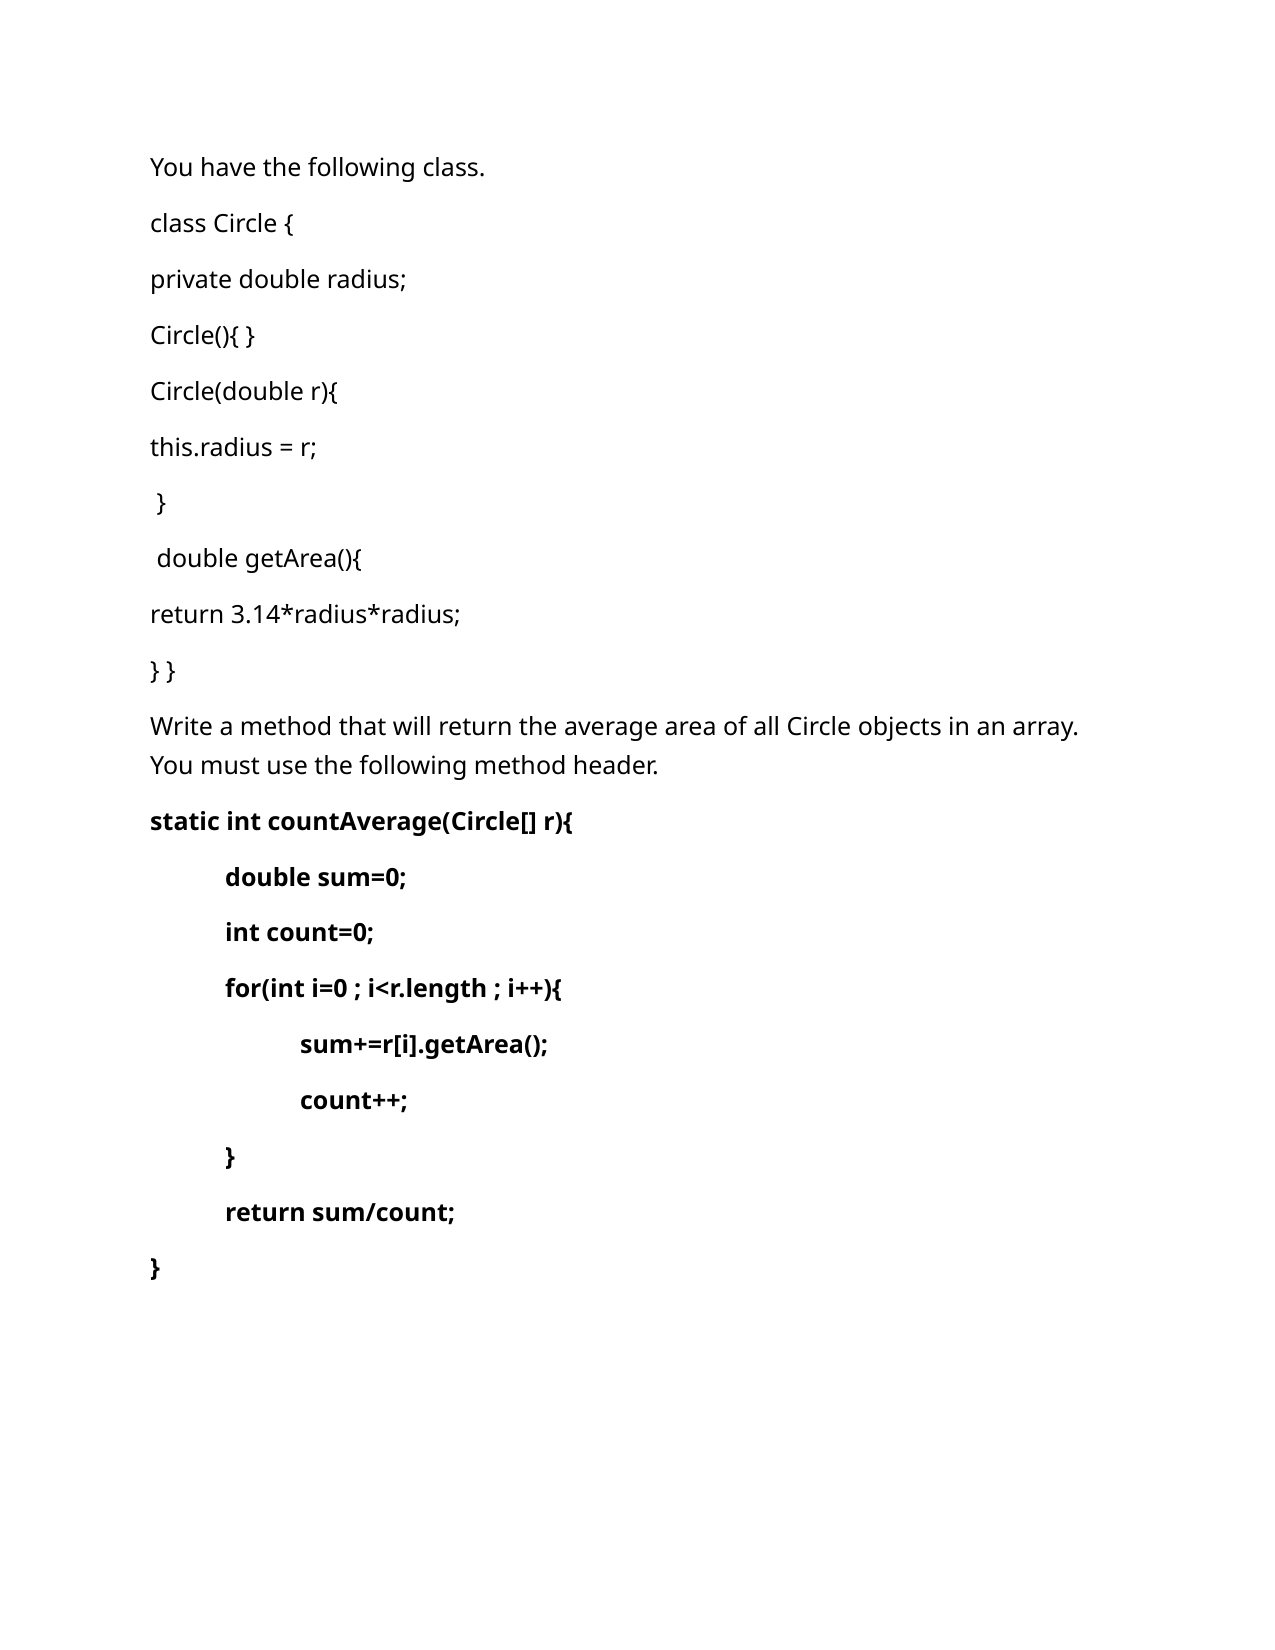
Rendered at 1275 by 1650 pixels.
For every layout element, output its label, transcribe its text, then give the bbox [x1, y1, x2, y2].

text You have the following class. [150, 150, 1125, 184]
text return 3.14*radius*radius; [150, 597, 1125, 631]
text private double radius; [150, 262, 1125, 296]
text Circle(){ } [150, 317, 1125, 352]
text } [150, 485, 1125, 519]
text } [150, 1250, 1125, 1284]
text double getArea(){ [150, 541, 1125, 575]
text double sum=0; [150, 859, 1125, 893]
text sum+=r[i].getArea(); [150, 1027, 1125, 1061]
text Write a method that will return the average area of all Circle objects in an array. You must use the following method header. [150, 708, 1125, 782]
text static int countAverage(Circle[] r){ [150, 803, 1125, 837]
text } [150, 1138, 1125, 1172]
text return sum/count; [150, 1194, 1125, 1228]
text class Circle { [150, 206, 1125, 240]
text Circle(double r){ [150, 373, 1125, 407]
text int count=0; [150, 915, 1125, 949]
text count++; [150, 1082, 1125, 1117]
text this.radius = r; [150, 429, 1125, 463]
text } } [150, 652, 1125, 687]
text for(int i=0 ; i<r.length ; i++){ [150, 971, 1125, 1005]
